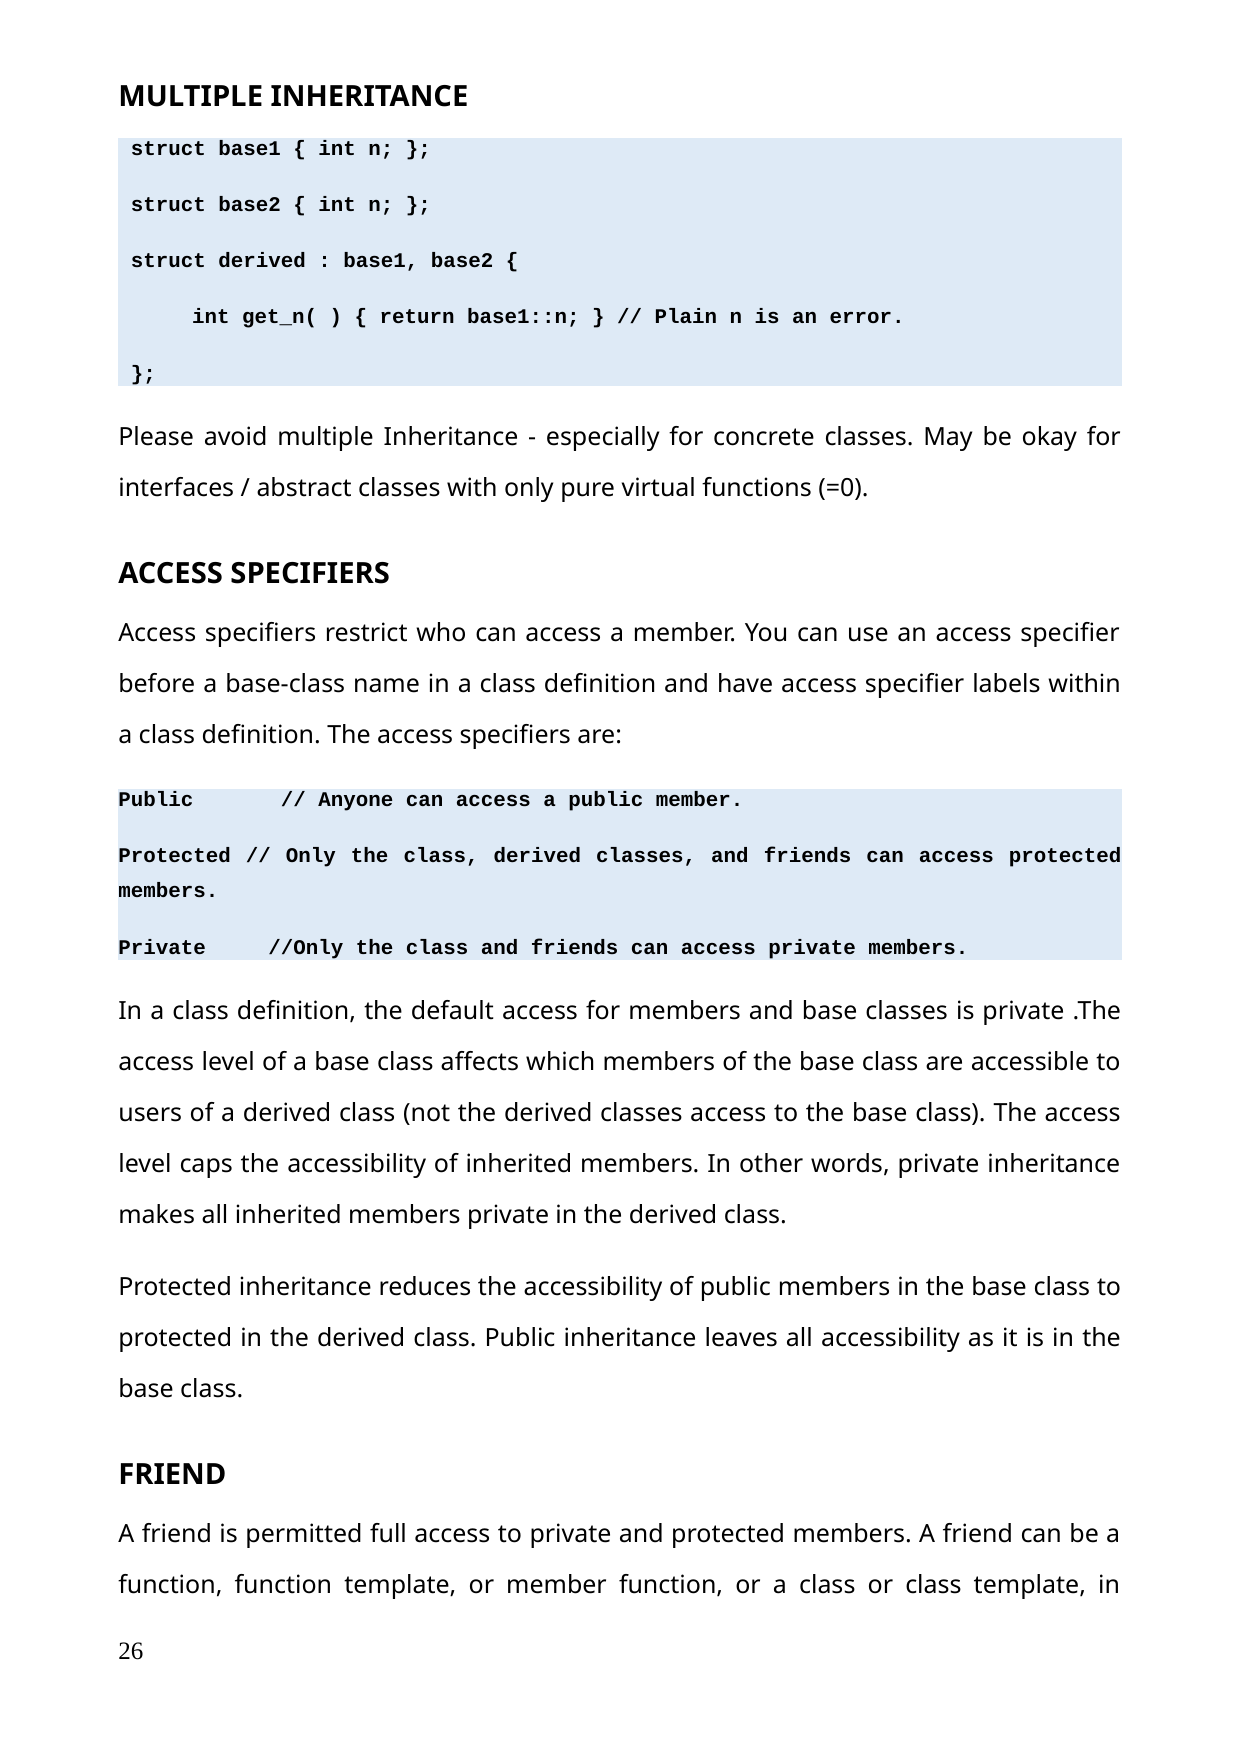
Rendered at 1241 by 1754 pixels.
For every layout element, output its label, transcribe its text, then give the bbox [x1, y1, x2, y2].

text struct base1 { int n; }; [118, 138, 1122, 161]
text Access specifiers restrict who can access a member. You can use an access specifier before a base-class name in a class definition and have access specifier labels within a class definition. The access specifiers are: [118, 615, 1122, 751]
text A friend is permitted full access to private and protected members. A friend can be a function, function template, or member function, or a class or class template, in [118, 1516, 1122, 1601]
text Please avoid multiple Inheritance - especially for concrete classes. May be okay for interfaces / abstract classes with only pure virtual functions (=0). [118, 419, 1122, 504]
subtitle MULTIPLE INHERITANCE [118, 75, 1122, 115]
text Protected inheritance reduces the accessibility of public members in the base class to protected in the derived class. Public inheritance leaves all accessibility as it is in the base class. [118, 1269, 1122, 1405]
text struct derived : base1, base2 { [118, 250, 1122, 274]
text Private //Only the class and friends can access private members. [118, 937, 1122, 960]
subtitle FRIEND [118, 1453, 1122, 1493]
subtitle ACCESS SPECIFIERS [118, 552, 1122, 592]
text Protected // Only the class, derived classes, and friends can access protected members. [118, 845, 1122, 904]
text int get_n( ) { return base1::n; } // Plain n is an error. [118, 306, 1122, 330]
text In a class definition, the default access for members and base classes is private .The access level of a base class affects which members of the base class are accessible to users of a derived class (not the derived classes access to the base class). The access level caps the accessibility of inherited members. In other words, private inheritance makes all inherited members private in the derived class. [118, 993, 1122, 1231]
text }; [118, 363, 1122, 386]
text Public // Anyone can access a public member. [118, 789, 1122, 812]
text struct base2 { int n; }; [118, 194, 1122, 217]
